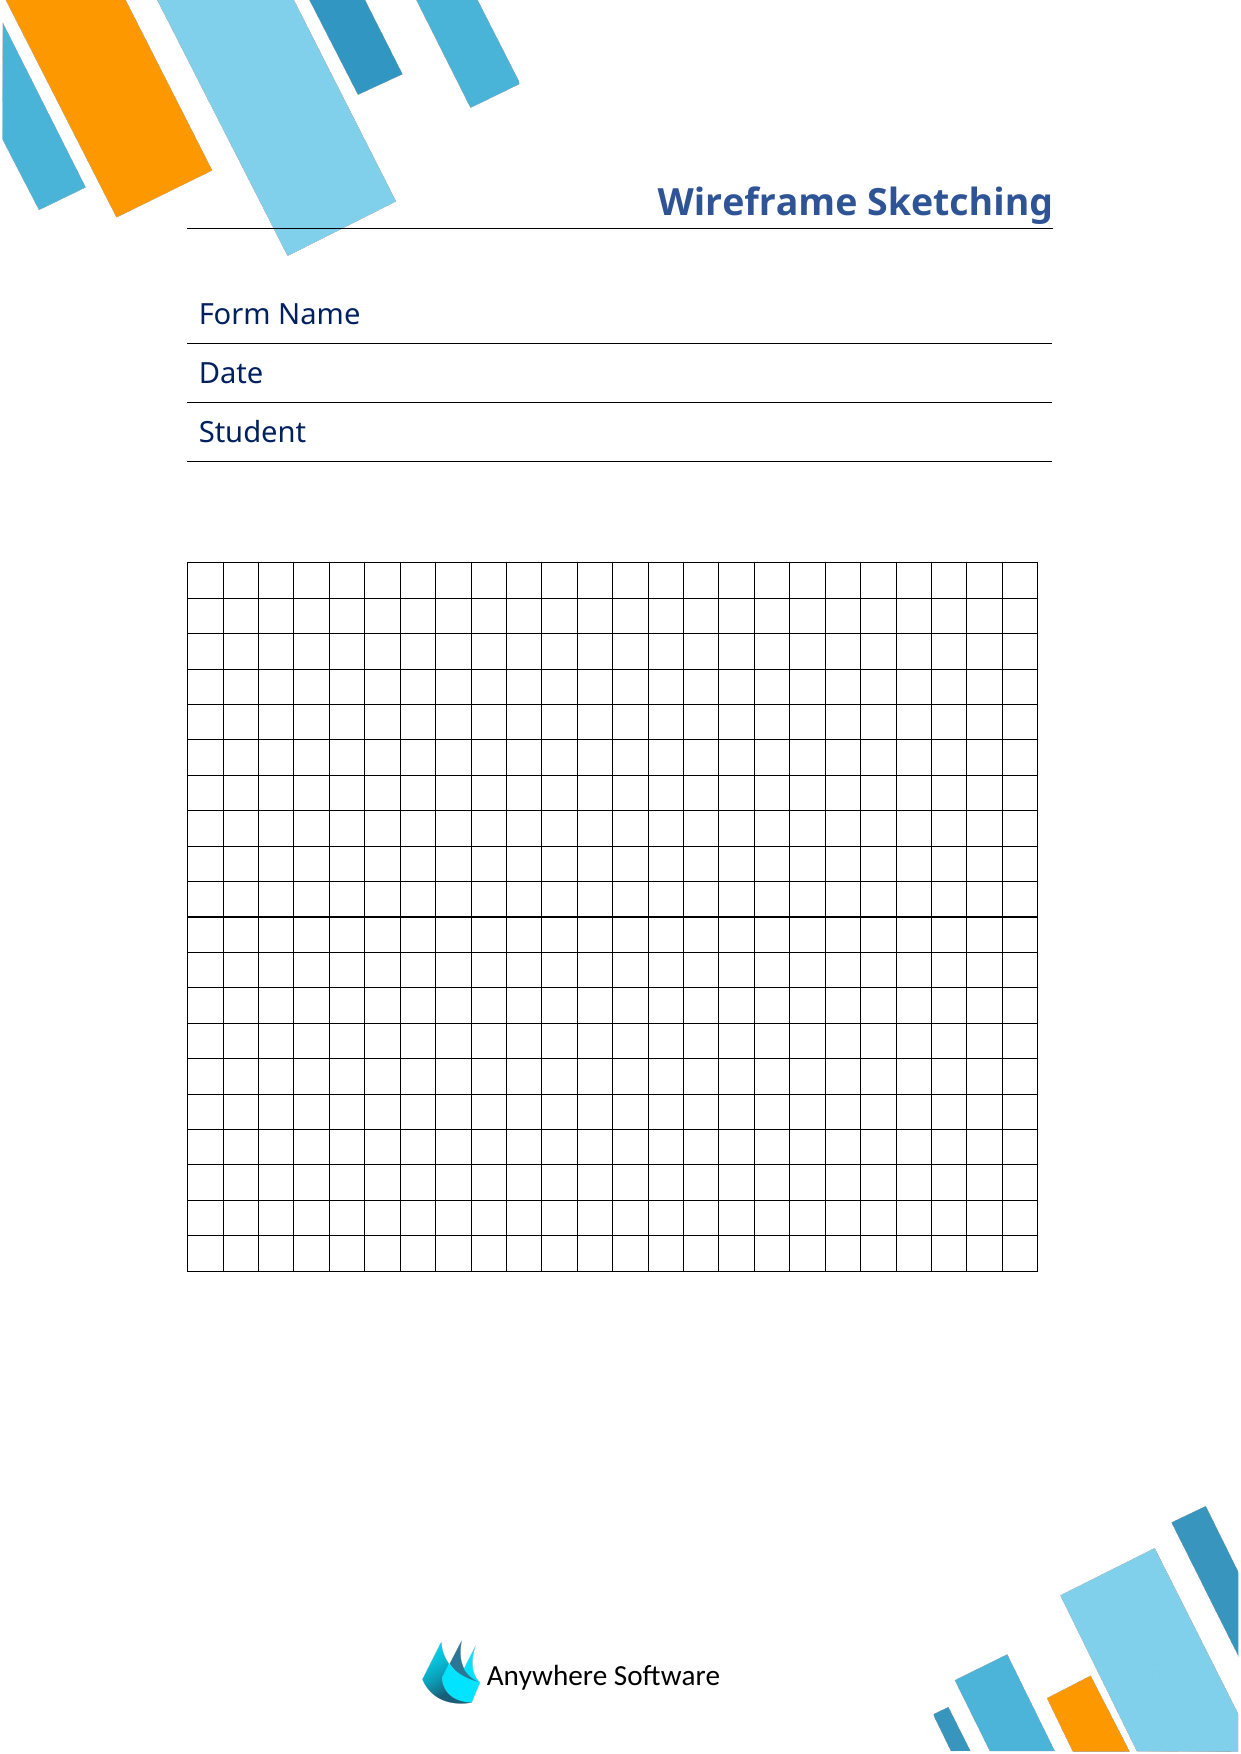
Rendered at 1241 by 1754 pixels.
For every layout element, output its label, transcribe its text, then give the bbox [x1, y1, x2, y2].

table_cell [507, 705, 541, 739]
table_cell [967, 1165, 1002, 1200]
table_cell [790, 776, 825, 810]
table_cell [1003, 634, 1037, 668]
table_cell [826, 1236, 860, 1271]
table_cell [472, 1130, 506, 1164]
table_cell [542, 953, 577, 987]
table_cell [613, 634, 648, 668]
table_cell [1003, 1024, 1037, 1058]
table_header [649, 563, 683, 598]
table_cell [294, 705, 329, 739]
table_cell [507, 1024, 541, 1058]
table_cell [330, 599, 364, 633]
table_header [826, 563, 860, 598]
table_cell [719, 1201, 754, 1235]
table_cell [365, 918, 400, 952]
table_cell [649, 705, 683, 739]
table_cell [507, 918, 541, 952]
table_cell [294, 1024, 329, 1058]
table_cell [932, 1201, 966, 1235]
table_cell [790, 1165, 825, 1200]
table_cell [897, 811, 931, 846]
table_cell [436, 988, 471, 1023]
table_cell [684, 634, 718, 668]
table_header [436, 563, 471, 598]
table_cell [897, 634, 931, 668]
table_cell [684, 705, 718, 739]
table_cell [578, 1236, 612, 1271]
table_cell [401, 670, 435, 704]
table_cell [188, 1095, 223, 1129]
picture [933, 1506, 1239, 1752]
table_cell [649, 918, 683, 952]
table_cell [330, 918, 364, 952]
table_cell [365, 1165, 400, 1200]
table_cell [472, 1201, 506, 1235]
table_cell [330, 1236, 364, 1271]
table_cell [1003, 599, 1037, 633]
table_cell [649, 1201, 683, 1235]
table_cell [684, 599, 718, 633]
table_cell [861, 599, 896, 633]
table_cell [542, 670, 577, 704]
table_header [507, 563, 541, 598]
table_cell [649, 953, 683, 987]
table_cell [259, 811, 293, 846]
table_cell [224, 1130, 258, 1164]
table_cell [472, 882, 506, 916]
table_cell [1003, 1130, 1037, 1164]
table_cell [224, 811, 258, 846]
table_cell [755, 740, 789, 775]
table_cell [472, 599, 506, 633]
table_cell [684, 1130, 718, 1164]
table_cell [259, 634, 293, 668]
table_cell [861, 882, 896, 916]
table_cell [330, 847, 364, 881]
table_cell [755, 599, 789, 633]
table_cell [861, 953, 896, 987]
table_cell [224, 847, 258, 881]
table_cell [826, 1130, 860, 1164]
table_cell [1003, 1095, 1037, 1129]
table_cell [755, 953, 789, 987]
table_cell Student [187, 403, 408, 461]
table_cell [932, 918, 966, 952]
table_cell [259, 988, 293, 1023]
table_cell [719, 918, 754, 952]
table_cell [542, 1095, 577, 1129]
table_cell [365, 847, 400, 881]
table_cell [613, 1201, 648, 1235]
table_header [472, 563, 506, 598]
table_cell [684, 811, 718, 846]
table_cell [826, 953, 860, 987]
table_cell [365, 988, 400, 1023]
table_cell [436, 705, 471, 739]
table_cell [436, 1130, 471, 1164]
table_cell [826, 670, 860, 704]
table_cell [649, 1236, 683, 1271]
table_cell [967, 776, 1002, 810]
table_cell [472, 1236, 506, 1271]
table_header [684, 563, 718, 598]
table_cell [649, 1130, 683, 1164]
table_cell [826, 705, 860, 739]
table_cell [542, 599, 577, 633]
table_cell [1003, 670, 1037, 704]
table_cell [365, 776, 400, 810]
table_cell [826, 776, 860, 810]
table_cell [967, 918, 1002, 952]
table_cell [684, 670, 718, 704]
table_cell [613, 705, 648, 739]
table_cell [436, 847, 471, 881]
table_cell [401, 740, 435, 775]
table_cell [578, 705, 612, 739]
table_cell [861, 1165, 896, 1200]
table_cell [224, 705, 258, 739]
table_cell [755, 1165, 789, 1200]
table_cell [294, 740, 329, 775]
table_cell [1003, 988, 1037, 1023]
table_cell [755, 1095, 789, 1129]
table_cell [684, 1024, 718, 1058]
table_cell [649, 740, 683, 775]
table_cell [755, 1024, 789, 1058]
table_cell [330, 634, 364, 668]
table_cell [365, 1201, 400, 1235]
table_cell [365, 705, 400, 739]
table_cell [294, 634, 329, 668]
table_cell [861, 740, 896, 775]
table_cell [401, 776, 435, 810]
table_cell [542, 1165, 577, 1200]
table_cell [897, 1165, 931, 1200]
table_cell [436, 1236, 471, 1271]
table_cell [932, 847, 966, 881]
table_cell [542, 705, 577, 739]
table_cell [330, 988, 364, 1023]
table_cell [259, 705, 293, 739]
table_cell [507, 599, 541, 633]
table_cell [330, 740, 364, 775]
table_cell [684, 953, 718, 987]
table_cell [436, 740, 471, 775]
table_cell [224, 1059, 258, 1093]
table_cell [507, 1095, 541, 1129]
table_cell [401, 882, 435, 916]
table_cell [790, 740, 825, 775]
table_cell [719, 953, 754, 987]
table_cell [790, 1024, 825, 1058]
table_cell [507, 953, 541, 987]
table_cell [259, 1236, 293, 1271]
table_cell [365, 882, 400, 916]
table_cell [507, 1201, 541, 1235]
table_cell [436, 670, 471, 704]
table_cell [507, 882, 541, 916]
table_cell [401, 634, 435, 668]
table_cell [613, 1236, 648, 1271]
table_cell [507, 847, 541, 881]
table_cell [542, 1059, 577, 1093]
table_cell [967, 705, 1002, 739]
table_cell [578, 988, 612, 1023]
table_cell [1003, 953, 1037, 987]
table_cell [719, 811, 754, 846]
table_cell [826, 740, 860, 775]
table_cell [826, 882, 860, 916]
table_cell [861, 918, 896, 952]
table_cell [542, 634, 577, 668]
table_cell [365, 1095, 400, 1129]
table_cell [472, 988, 506, 1023]
table_cell [542, 918, 577, 952]
table_cell [967, 988, 1002, 1023]
table_cell [188, 599, 223, 633]
table_cell [790, 1201, 825, 1235]
table_cell [613, 847, 648, 881]
table_cell [932, 705, 966, 739]
table_cell [330, 811, 364, 846]
table_cell [224, 918, 258, 952]
table_cell [755, 988, 789, 1023]
table_cell [613, 953, 648, 987]
table_cell [542, 988, 577, 1023]
table_header Form Name [187, 284, 408, 343]
table_header [897, 563, 931, 598]
table_cell [365, 634, 400, 668]
subtitle Wireframe Sketching [187, 175, 1053, 228]
table_cell [790, 1130, 825, 1164]
table_cell [897, 953, 931, 987]
table_cell [967, 1095, 1002, 1129]
table_cell [719, 599, 754, 633]
table_cell [649, 670, 683, 704]
table_cell [224, 1024, 258, 1058]
table_cell [1003, 1059, 1037, 1093]
table_cell [436, 599, 471, 633]
table_cell [401, 811, 435, 846]
table_cell [472, 953, 506, 987]
table_cell [259, 670, 293, 704]
table_cell [719, 740, 754, 775]
table_cell [861, 811, 896, 846]
table_cell [578, 1095, 612, 1129]
table_cell [755, 1201, 789, 1235]
table_header [932, 563, 966, 598]
table_cell [932, 634, 966, 668]
table_cell [613, 1059, 648, 1093]
table_cell [188, 634, 223, 668]
table_header [259, 563, 293, 598]
table_cell [684, 740, 718, 775]
table_cell [790, 882, 825, 916]
table_cell [755, 1130, 789, 1164]
table_cell [294, 1236, 329, 1271]
table_cell [294, 953, 329, 987]
table_cell [613, 918, 648, 952]
table_cell [472, 811, 506, 846]
table_cell [826, 634, 860, 668]
table_cell [578, 776, 612, 810]
table_header [330, 563, 364, 598]
table_cell [613, 1095, 648, 1129]
table_cell [259, 1059, 293, 1093]
table_cell [897, 882, 931, 916]
table_cell [294, 1165, 329, 1200]
table_cell [719, 776, 754, 810]
table_cell [684, 847, 718, 881]
table_cell [1003, 740, 1037, 775]
table_cell [1003, 1236, 1037, 1271]
table_cell [649, 1165, 683, 1200]
table_cell [188, 1236, 223, 1271]
table_cell [932, 1130, 966, 1164]
table_cell [330, 1059, 364, 1093]
table_cell [472, 1095, 506, 1129]
table_cell [719, 847, 754, 881]
table_cell [649, 634, 683, 668]
table_header [861, 563, 896, 598]
table_cell [967, 740, 1002, 775]
table_cell [719, 1059, 754, 1093]
table_cell [401, 918, 435, 952]
table_cell [224, 776, 258, 810]
table_cell [224, 953, 258, 987]
table_cell [1003, 811, 1037, 846]
table_cell [578, 811, 612, 846]
table_cell [578, 847, 612, 881]
table_cell [472, 634, 506, 668]
table_cell [507, 740, 541, 775]
table_cell [365, 811, 400, 846]
table_cell [578, 670, 612, 704]
table_cell [578, 918, 612, 952]
table_cell [826, 1059, 860, 1093]
table_cell [932, 811, 966, 846]
table_cell [507, 670, 541, 704]
table_cell [294, 918, 329, 952]
table_cell [330, 1095, 364, 1129]
table_cell [507, 1236, 541, 1271]
table_cell [684, 882, 718, 916]
table_cell [330, 1024, 364, 1058]
table_cell [967, 811, 1002, 846]
table_cell [578, 1024, 612, 1058]
table_cell [365, 740, 400, 775]
table_cell [897, 1095, 931, 1129]
table_cell [294, 882, 329, 916]
table_cell [755, 882, 789, 916]
table_cell [790, 811, 825, 846]
table_cell [259, 1165, 293, 1200]
table_cell [472, 1024, 506, 1058]
table_cell [790, 1095, 825, 1129]
table_cell [790, 1236, 825, 1271]
table_cell [542, 882, 577, 916]
table_cell [259, 599, 293, 633]
table_cell [932, 776, 966, 810]
table_cell [188, 1130, 223, 1164]
table_cell [826, 918, 860, 952]
table_cell [897, 1201, 931, 1235]
table_cell [967, 670, 1002, 704]
table_cell [826, 599, 860, 633]
table_cell [719, 1130, 754, 1164]
table_header [790, 563, 825, 598]
table_cell [507, 1059, 541, 1093]
table_cell [578, 634, 612, 668]
table_cell [719, 1095, 754, 1129]
table_cell [826, 1024, 860, 1058]
table_cell [472, 740, 506, 775]
table_cell [330, 670, 364, 704]
table_cell [649, 882, 683, 916]
table_cell [294, 811, 329, 846]
table_cell [259, 953, 293, 987]
table_cell [330, 953, 364, 987]
table_cell [408, 403, 1052, 461]
picture [2, 0, 520, 256]
table_cell [967, 1024, 1002, 1058]
table_cell [365, 1024, 400, 1058]
table_cell [613, 1024, 648, 1058]
table_cell [967, 1130, 1002, 1164]
table_cell [472, 1059, 506, 1093]
table_cell [613, 776, 648, 810]
table_cell [826, 1201, 860, 1235]
table_cell [259, 1201, 293, 1235]
table_cell [401, 1059, 435, 1093]
table_cell [932, 740, 966, 775]
table_cell [790, 705, 825, 739]
table_cell [294, 1130, 329, 1164]
table_cell [401, 1236, 435, 1271]
table_cell [436, 1165, 471, 1200]
table_cell [578, 882, 612, 916]
table_cell [932, 599, 966, 633]
table_cell [1003, 882, 1037, 916]
table_cell [649, 1059, 683, 1093]
table_cell [967, 953, 1002, 987]
table_cell [967, 1201, 1002, 1235]
table_cell [897, 918, 931, 952]
table_cell [755, 776, 789, 810]
table_header [613, 563, 648, 598]
table_cell [294, 1201, 329, 1235]
table_cell [897, 776, 931, 810]
table_cell [684, 1095, 718, 1129]
table_cell [401, 705, 435, 739]
table_cell [649, 847, 683, 881]
table_cell [861, 670, 896, 704]
table_cell [436, 1095, 471, 1129]
table_cell [719, 988, 754, 1023]
table_header [224, 563, 258, 598]
table_cell [224, 988, 258, 1023]
table_cell [401, 1095, 435, 1129]
table_cell [897, 847, 931, 881]
table_cell [897, 988, 931, 1023]
table_cell [684, 1165, 718, 1200]
table_cell [330, 1165, 364, 1200]
table_cell [1003, 918, 1037, 952]
table_cell [259, 740, 293, 775]
table_cell [684, 776, 718, 810]
table_cell [365, 1130, 400, 1164]
table_cell [790, 953, 825, 987]
table_cell [330, 1201, 364, 1235]
table_cell [897, 705, 931, 739]
table_cell [542, 776, 577, 810]
table_cell [507, 1130, 541, 1164]
table_cell [897, 1059, 931, 1093]
table_cell [259, 1130, 293, 1164]
table_cell [408, 344, 1052, 402]
table_cell [897, 1130, 931, 1164]
table_cell [578, 1059, 612, 1093]
table_cell [790, 1059, 825, 1093]
table_cell [790, 634, 825, 668]
table_cell [790, 599, 825, 633]
table_cell [472, 847, 506, 881]
table_cell [259, 847, 293, 881]
table_cell [578, 740, 612, 775]
table_cell [401, 988, 435, 1023]
table_header [542, 563, 577, 598]
table_cell [790, 918, 825, 952]
table_cell [436, 918, 471, 952]
table_cell [259, 1095, 293, 1129]
table_cell [472, 918, 506, 952]
table_cell [755, 811, 789, 846]
table_cell [613, 1130, 648, 1164]
table_cell [224, 634, 258, 668]
table_cell [719, 634, 754, 668]
table_cell [259, 776, 293, 810]
table_cell [861, 847, 896, 881]
table_cell [330, 776, 364, 810]
table_cell [613, 882, 648, 916]
table_cell [294, 599, 329, 633]
table_cell [542, 1024, 577, 1058]
table_cell [365, 1059, 400, 1093]
table_cell [649, 599, 683, 633]
table_cell [507, 1165, 541, 1200]
table_cell [188, 1024, 223, 1058]
table_cell [436, 776, 471, 810]
table_header [294, 563, 329, 598]
table_cell [330, 1130, 364, 1164]
table_cell [861, 1130, 896, 1164]
table_cell [684, 1201, 718, 1235]
table_cell [401, 1024, 435, 1058]
table_cell [1003, 1201, 1037, 1235]
table_cell [649, 1024, 683, 1058]
table_cell [294, 1095, 329, 1129]
table_cell [365, 1236, 400, 1271]
table_header [401, 563, 435, 598]
table_cell [932, 670, 966, 704]
table_cell [507, 776, 541, 810]
table_cell [259, 882, 293, 916]
table_cell [861, 1236, 896, 1271]
table_cell [613, 740, 648, 775]
table_cell [1003, 1165, 1037, 1200]
table_header [578, 563, 612, 598]
table_cell [188, 1059, 223, 1093]
table_cell [224, 1165, 258, 1200]
table_cell [542, 1236, 577, 1271]
table_cell [188, 847, 223, 881]
table_cell [861, 776, 896, 810]
table_cell [932, 1165, 966, 1200]
table_cell [224, 1095, 258, 1129]
table_cell [684, 988, 718, 1023]
table_cell [365, 599, 400, 633]
table_cell [967, 882, 1002, 916]
table_header [755, 563, 789, 598]
table_cell [861, 988, 896, 1023]
table_cell [294, 847, 329, 881]
table_cell [755, 918, 789, 952]
table_cell [436, 811, 471, 846]
table_cell Date [187, 344, 408, 402]
table_cell [294, 670, 329, 704]
table_cell [330, 882, 364, 916]
table_cell [826, 1095, 860, 1129]
table_cell [790, 847, 825, 881]
table_cell [188, 811, 223, 846]
table_cell [507, 811, 541, 846]
table_cell [1003, 776, 1037, 810]
table_cell [401, 1201, 435, 1235]
table_cell [932, 953, 966, 987]
table_cell [613, 1165, 648, 1200]
table_cell [578, 953, 612, 987]
table_cell [188, 918, 223, 952]
table_cell [826, 988, 860, 1023]
table_cell [861, 1059, 896, 1093]
table_cell [649, 1095, 683, 1129]
table_cell [932, 1236, 966, 1271]
table_cell [436, 1059, 471, 1093]
table_cell [401, 847, 435, 881]
table_cell [826, 811, 860, 846]
table_cell [224, 882, 258, 916]
table_cell [578, 599, 612, 633]
table_cell [897, 1024, 931, 1058]
table_cell [861, 1201, 896, 1235]
table_cell [684, 1236, 718, 1271]
table_cell [649, 988, 683, 1023]
table_cell [294, 776, 329, 810]
table_cell [436, 953, 471, 987]
table_cell [401, 953, 435, 987]
table_cell [188, 882, 223, 916]
table_cell [365, 953, 400, 987]
table_header [1003, 563, 1037, 598]
table_header [365, 563, 400, 598]
table_cell [719, 882, 754, 916]
table_header [719, 563, 754, 598]
table_cell [542, 811, 577, 846]
table_cell [542, 740, 577, 775]
table_header [188, 563, 223, 598]
table_cell [294, 988, 329, 1023]
table_cell [861, 1024, 896, 1058]
table_cell [578, 1165, 612, 1200]
table_cell [436, 634, 471, 668]
table_cell [755, 705, 789, 739]
table_cell [790, 670, 825, 704]
table_cell [294, 1059, 329, 1093]
table_cell [684, 918, 718, 952]
table_cell [897, 670, 931, 704]
table_cell [967, 1236, 1002, 1271]
table_cell [755, 1059, 789, 1093]
table_cell [542, 1201, 577, 1235]
table_cell [436, 1201, 471, 1235]
table_cell [188, 1201, 223, 1235]
table_cell [401, 599, 435, 633]
table_cell [188, 953, 223, 987]
table_cell [188, 740, 223, 775]
table_cell [224, 1201, 258, 1235]
table_cell [507, 634, 541, 668]
table_cell [613, 599, 648, 633]
table_cell [188, 705, 223, 739]
table_cell [472, 776, 506, 810]
table_cell [436, 1024, 471, 1058]
table_cell [613, 811, 648, 846]
table_cell [932, 1095, 966, 1129]
table_cell [861, 634, 896, 668]
table_cell [932, 1059, 966, 1093]
table_cell [542, 847, 577, 881]
table_cell [188, 988, 223, 1023]
table_cell [755, 1236, 789, 1271]
table_cell [932, 988, 966, 1023]
table_cell [1003, 847, 1037, 881]
table_cell [967, 1059, 1002, 1093]
table_cell [1003, 705, 1037, 739]
table_cell [967, 847, 1002, 881]
table_cell [861, 1095, 896, 1129]
table_cell [755, 670, 789, 704]
table_cell [472, 670, 506, 704]
table_cell [365, 670, 400, 704]
table_cell [224, 740, 258, 775]
table_cell [897, 1236, 931, 1271]
table_cell [897, 599, 931, 633]
picture [422, 1640, 481, 1704]
table_cell [330, 705, 364, 739]
table_cell [826, 1165, 860, 1200]
table_cell [932, 1024, 966, 1058]
table_cell [578, 1201, 612, 1235]
table_cell [755, 847, 789, 881]
table_cell [719, 705, 754, 739]
table_cell [649, 811, 683, 846]
table_cell [719, 1165, 754, 1200]
table_cell [578, 1130, 612, 1164]
table_cell [967, 599, 1002, 633]
table_header [408, 284, 1052, 343]
table_cell [401, 1165, 435, 1200]
table_cell [542, 1130, 577, 1164]
table_cell [188, 1165, 223, 1200]
table_cell [224, 670, 258, 704]
table_cell [932, 882, 966, 916]
table_cell [259, 1024, 293, 1058]
table_cell [259, 918, 293, 952]
table_cell [401, 1130, 435, 1164]
table_cell [684, 1059, 718, 1093]
table_cell [613, 670, 648, 704]
table_cell [826, 847, 860, 881]
table_cell [472, 705, 506, 739]
table_cell [719, 1024, 754, 1058]
table_header [967, 563, 1002, 598]
table_cell [790, 988, 825, 1023]
table_cell [755, 634, 789, 668]
table_cell [507, 988, 541, 1023]
table_cell [861, 705, 896, 739]
table_cell [188, 670, 223, 704]
table_cell [719, 670, 754, 704]
table_cell [649, 776, 683, 810]
table_cell [719, 1236, 754, 1271]
table_cell [224, 599, 258, 633]
table_cell [188, 776, 223, 810]
table_cell [613, 988, 648, 1023]
table_cell [967, 634, 1002, 668]
table_cell [224, 1236, 258, 1271]
table_cell [436, 882, 471, 916]
table_cell [472, 1165, 506, 1200]
table_cell [897, 740, 931, 775]
